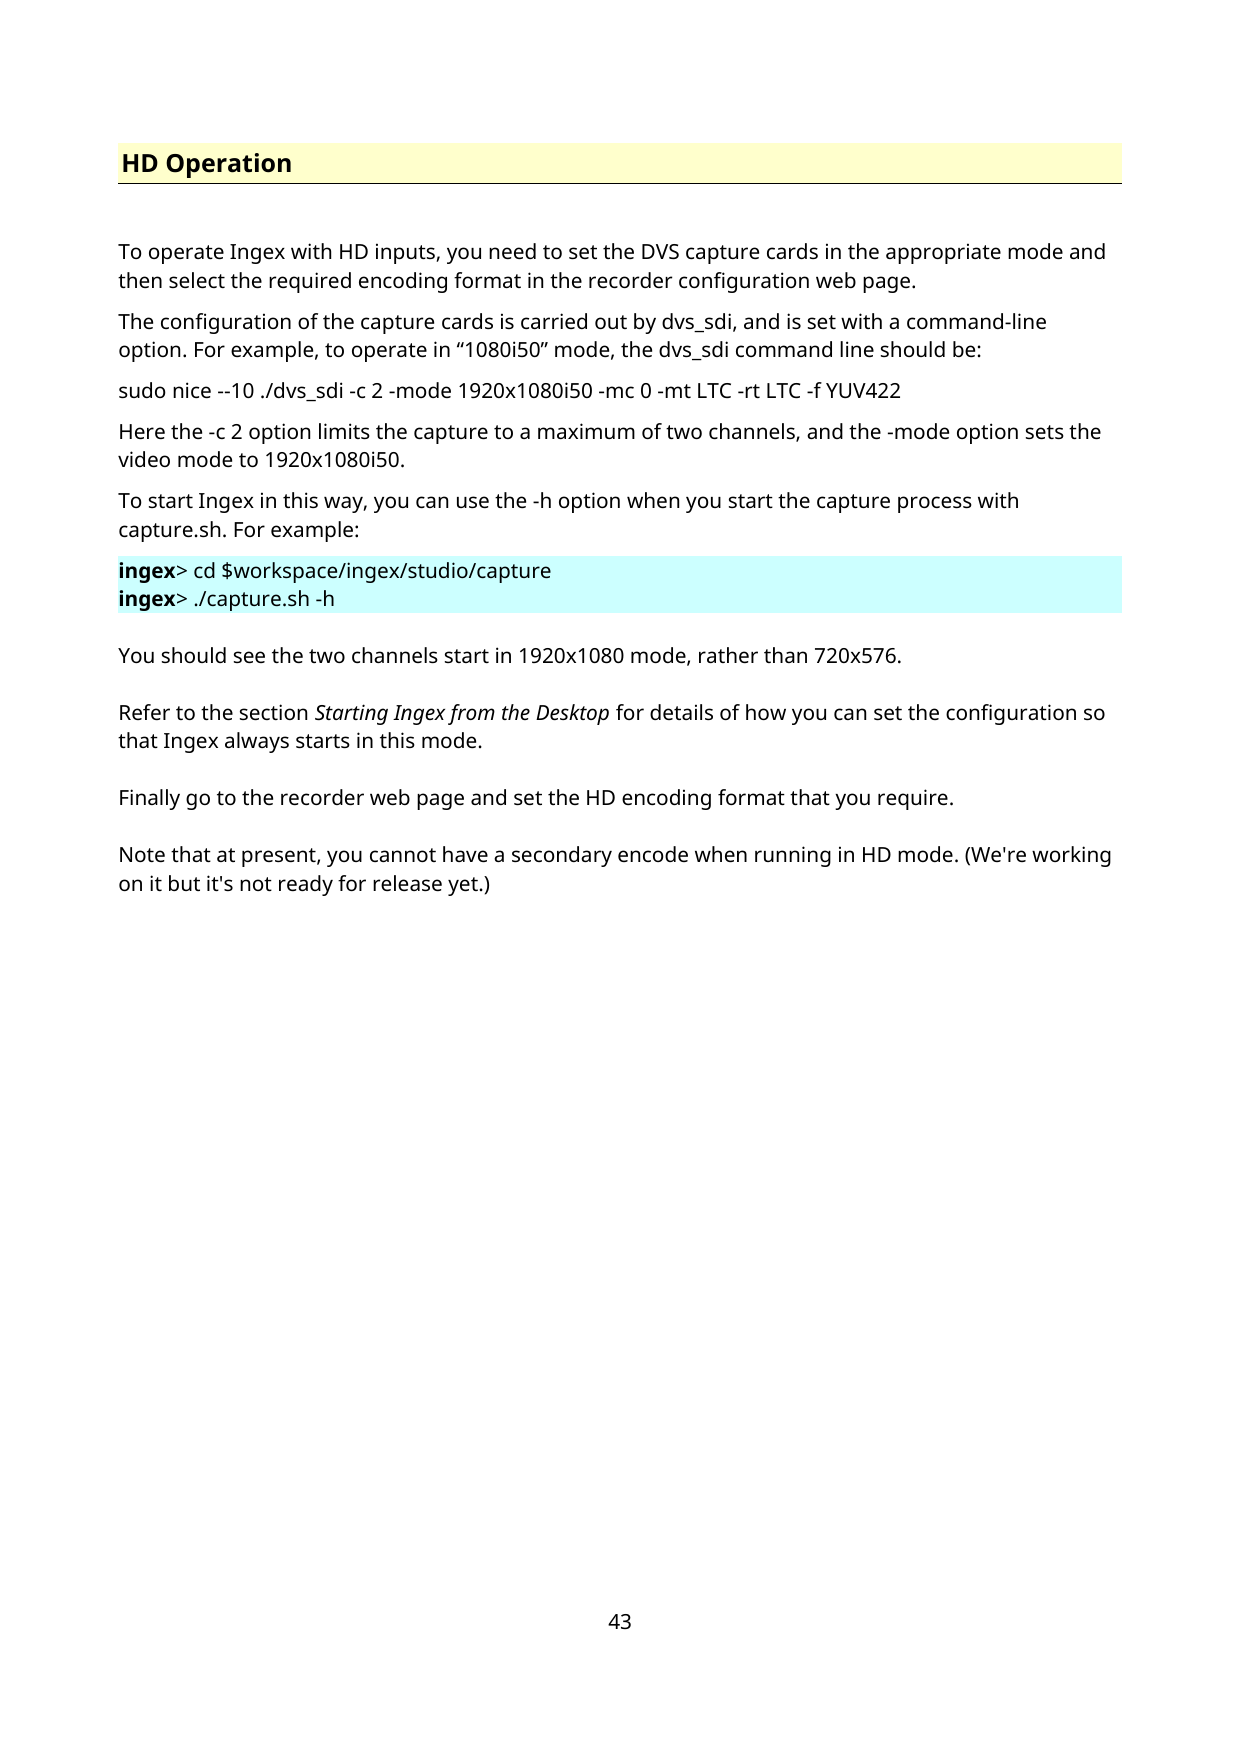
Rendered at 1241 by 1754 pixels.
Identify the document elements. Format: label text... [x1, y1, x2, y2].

text Note that at present, you cannot have a secondary encode when running in HD mode. (We're working on it but it's not ready for release yet.) [118, 840, 1122, 897]
text ingex> ./capture.sh -h [118, 584, 1122, 613]
text Refer to the section Starting Ingex from the Desktop for details of how you can set the configuration so that Ingex always starts in this mode. [118, 698, 1122, 755]
text Finally go to the recorder web page and set the HD encoding format that you require. [118, 783, 1122, 812]
text The configuration of the capture cards is carried out by dvs_sdi, and is set with a command-line option. For example, to operate in “1080i50” mode, the dvs_sdi command line should be: [118, 307, 1122, 364]
text You should see the two channels start in 1920x1080 mode, rather than 720x576. [118, 641, 1122, 670]
text sudo nice --10 ./dvs_sdi -c 2 -mode 1920x1080i50 -mc 0 -mt LTC -rt LTC -f YUV422 [118, 376, 1122, 405]
text To operate Ingex with HD inputs, you need to set the DVS capture cards in the appropriate mode and then select the required encoding format in the recorder configuration web page. [118, 237, 1122, 294]
text To start Ingex in this way, you can use the -h option when you start the capture process with capture.sh. For example: [118, 487, 1122, 543]
text ingex> cd $workspace/ingex/studio/capture [118, 556, 1122, 584]
subtitle HD Operation [118, 143, 1122, 183]
text Here the -c 2 option limits the capture to a maximum of two channels, and the -mode option sets the video mode to 1920x1080i50. [118, 417, 1122, 474]
